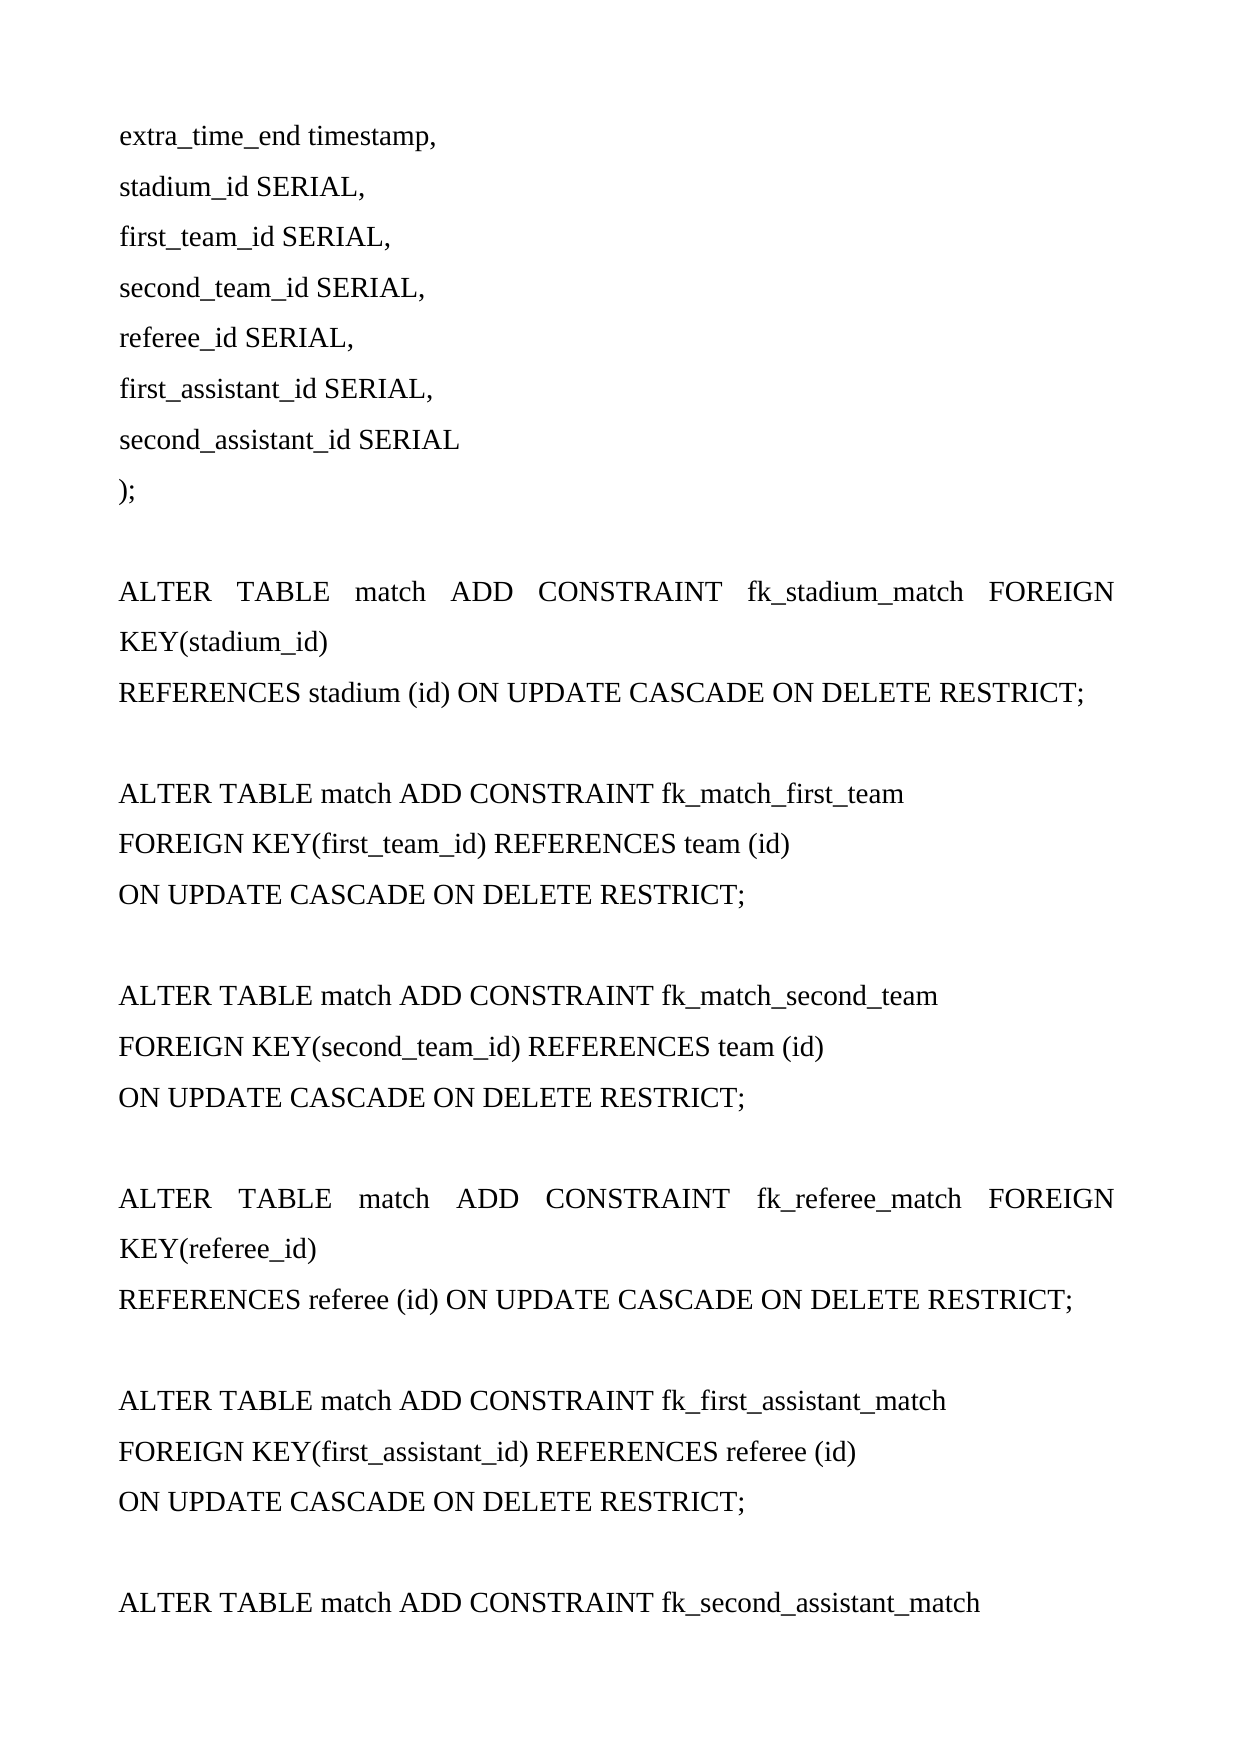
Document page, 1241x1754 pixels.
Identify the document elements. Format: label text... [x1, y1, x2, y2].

text second_team_id SERIAL, [118, 270, 1116, 303]
text REFERENCES referee (id) ON UPDATE CASCADE ON DELETE RESTRICT; [118, 1282, 1116, 1315]
text ALTER TABLE match ADD CONSTRAINT fk_first_assistant_match [118, 1383, 1116, 1417]
text FOREIGN KEY(second_team_id) REFERENCES team (id) [118, 1029, 1116, 1063]
text FOREIGN KEY(first_assistant_id) REFERENCES referee (id) [118, 1434, 1116, 1467]
text ); [118, 472, 1116, 506]
text ALTER TABLE match ADD CONSTRAINT fk_match_second_team [118, 978, 1116, 1012]
text ON UPDATE CASCADE ON DELETE RESTRICT; [118, 877, 1116, 911]
text ALTER TABLE match ADD CONSTRAINT fk_stadium_match FOREIGN KEY(stadium_id) [118, 574, 1116, 658]
text ON UPDATE CASCADE ON DELETE RESTRICT; [118, 1080, 1116, 1113]
text ALTER TABLE match ADD CONSTRAINT fk_match_first_team [118, 776, 1116, 809]
text FOREIGN KEY(first_team_id) REFERENCES team (id) [118, 827, 1116, 860]
text ALTER TABLE match ADD CONSTRAINT fk_referee_match FOREIGN KEY(referee_id) [118, 1181, 1116, 1265]
text second_assistant_id SERIAL [118, 422, 1116, 455]
text extra_time_end timestamp, [118, 118, 1116, 152]
text first_team_id SERIAL, [118, 219, 1116, 253]
text REFERENCES stadium (id) ON UPDATE CASCADE ON DELETE RESTRICT; [118, 675, 1116, 708]
text first_assistant_id SERIAL, [118, 371, 1116, 405]
text ON UPDATE CASCADE ON DELETE RESTRICT; [118, 1484, 1116, 1518]
text stadium_id SERIAL, [118, 169, 1116, 202]
text referee_id SERIAL, [118, 321, 1116, 354]
text ALTER TABLE match ADD CONSTRAINT fk_second_assistant_match [118, 1586, 1116, 1619]
